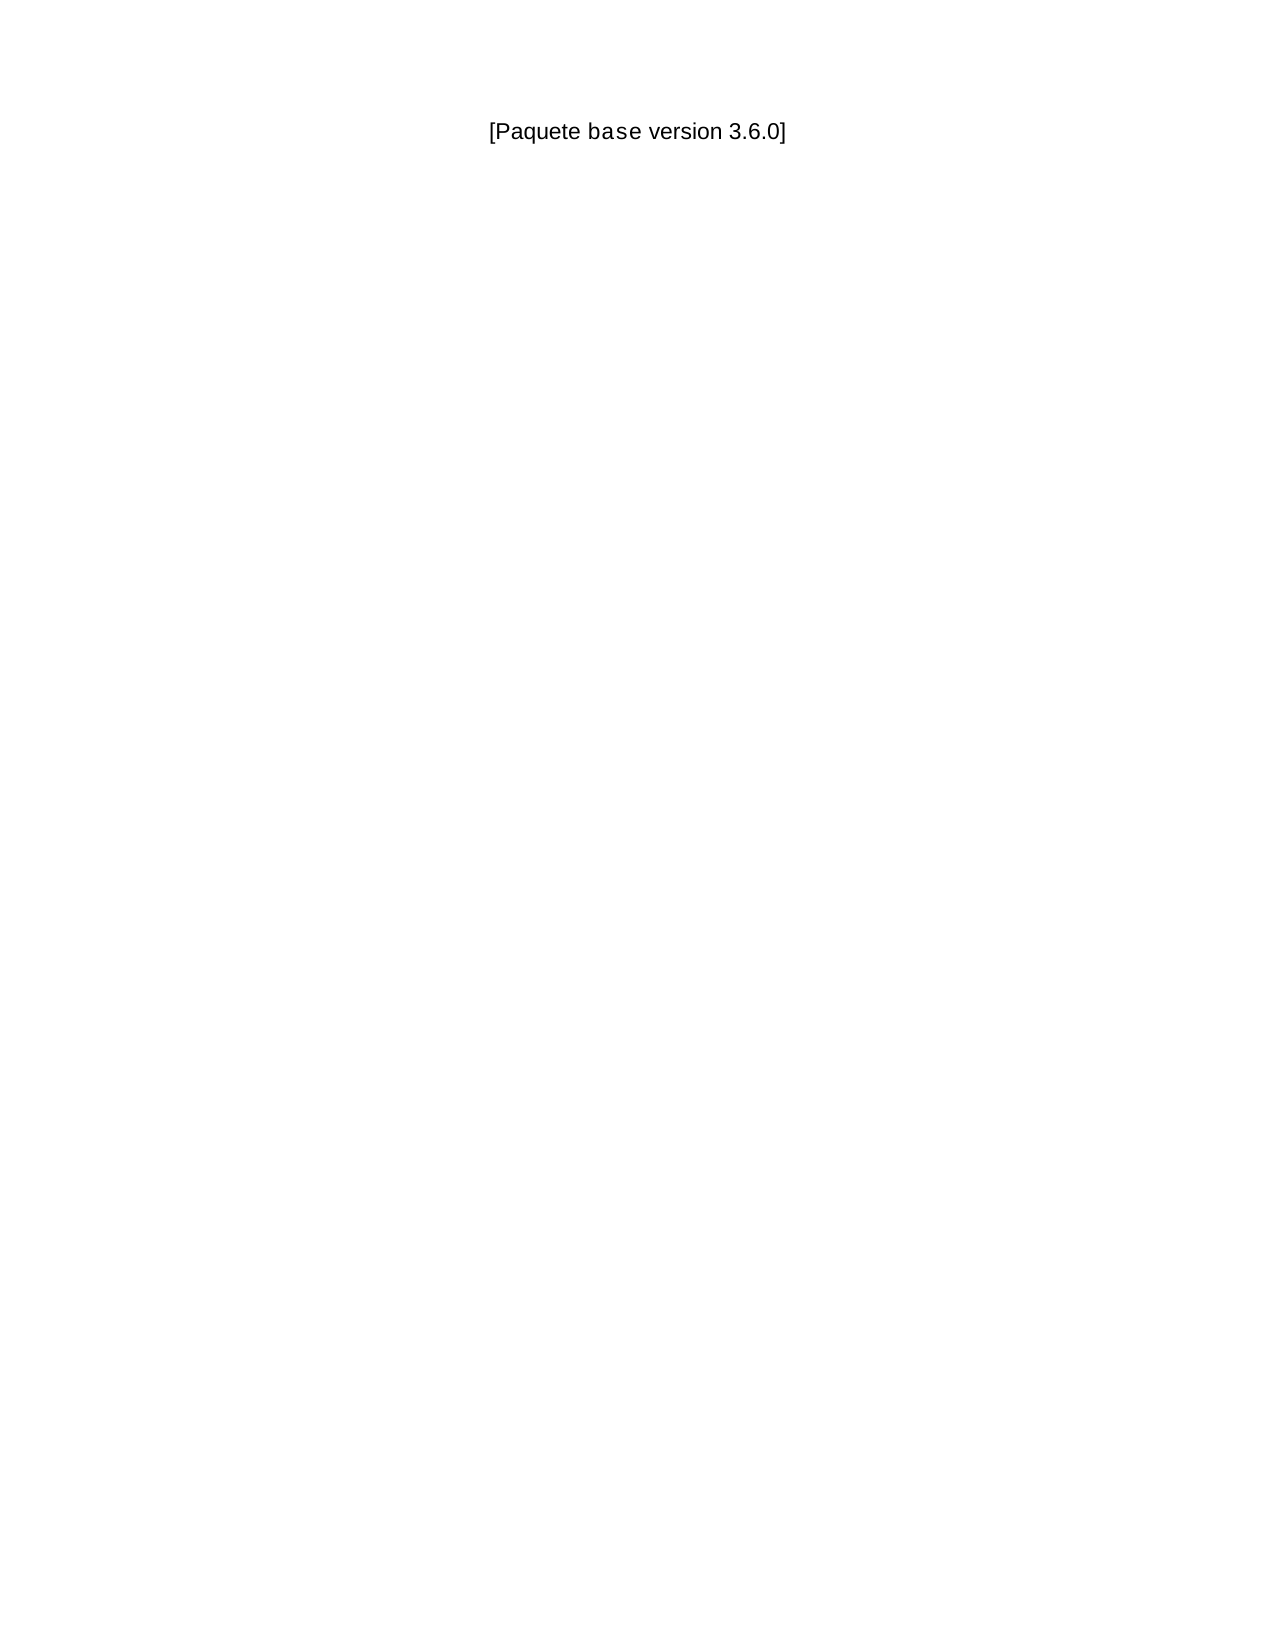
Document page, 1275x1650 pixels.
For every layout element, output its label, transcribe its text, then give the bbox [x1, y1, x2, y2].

text [Paquete base version 3.6.0] [118, 118, 1157, 146]
